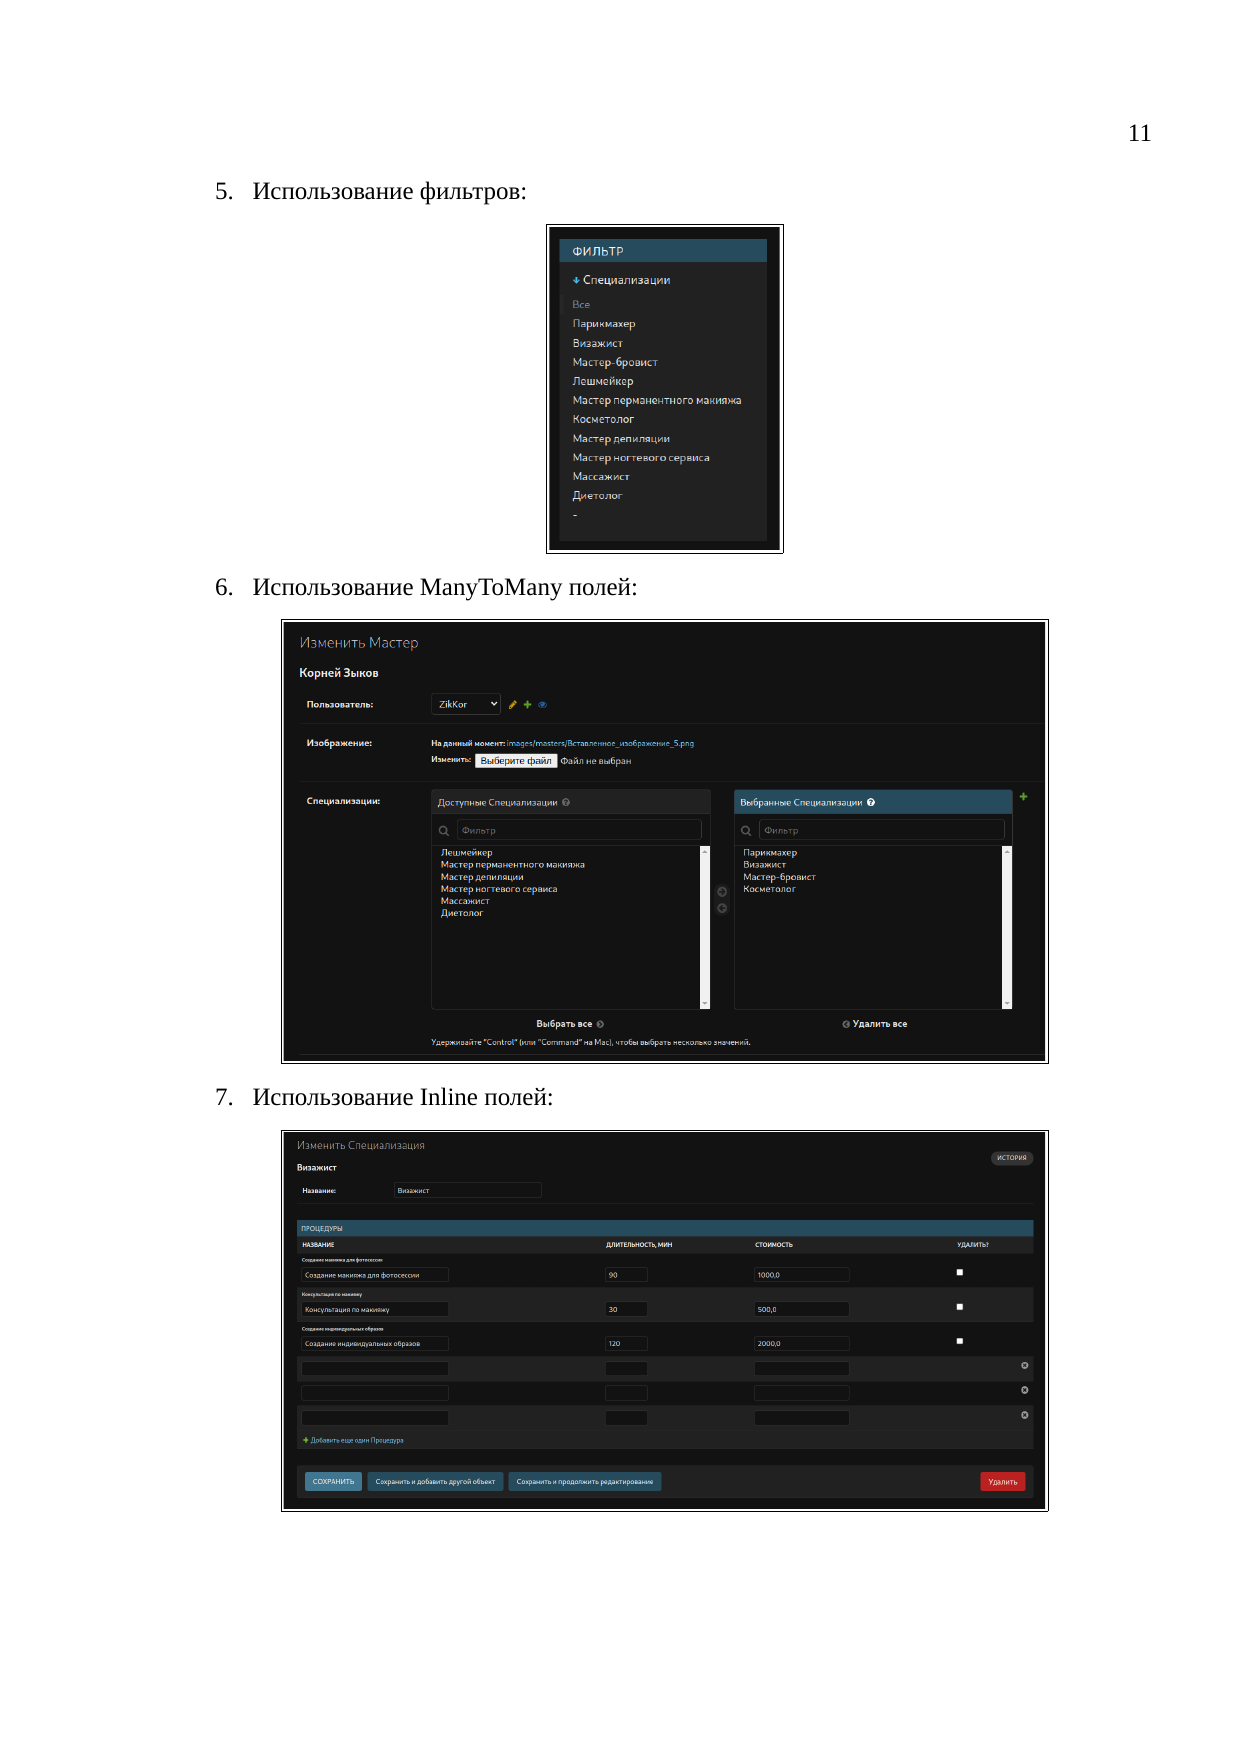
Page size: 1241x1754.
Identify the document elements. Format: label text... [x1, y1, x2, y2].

picture [283, 1132, 1046, 1509]
list Использование фильтров: [215, 176, 1152, 205]
list Использование ManyToMany полей: [215, 572, 1152, 601]
picture [283, 622, 1046, 1061]
list Использование Inline полей: [215, 1082, 1152, 1111]
picture [549, 227, 780, 550]
